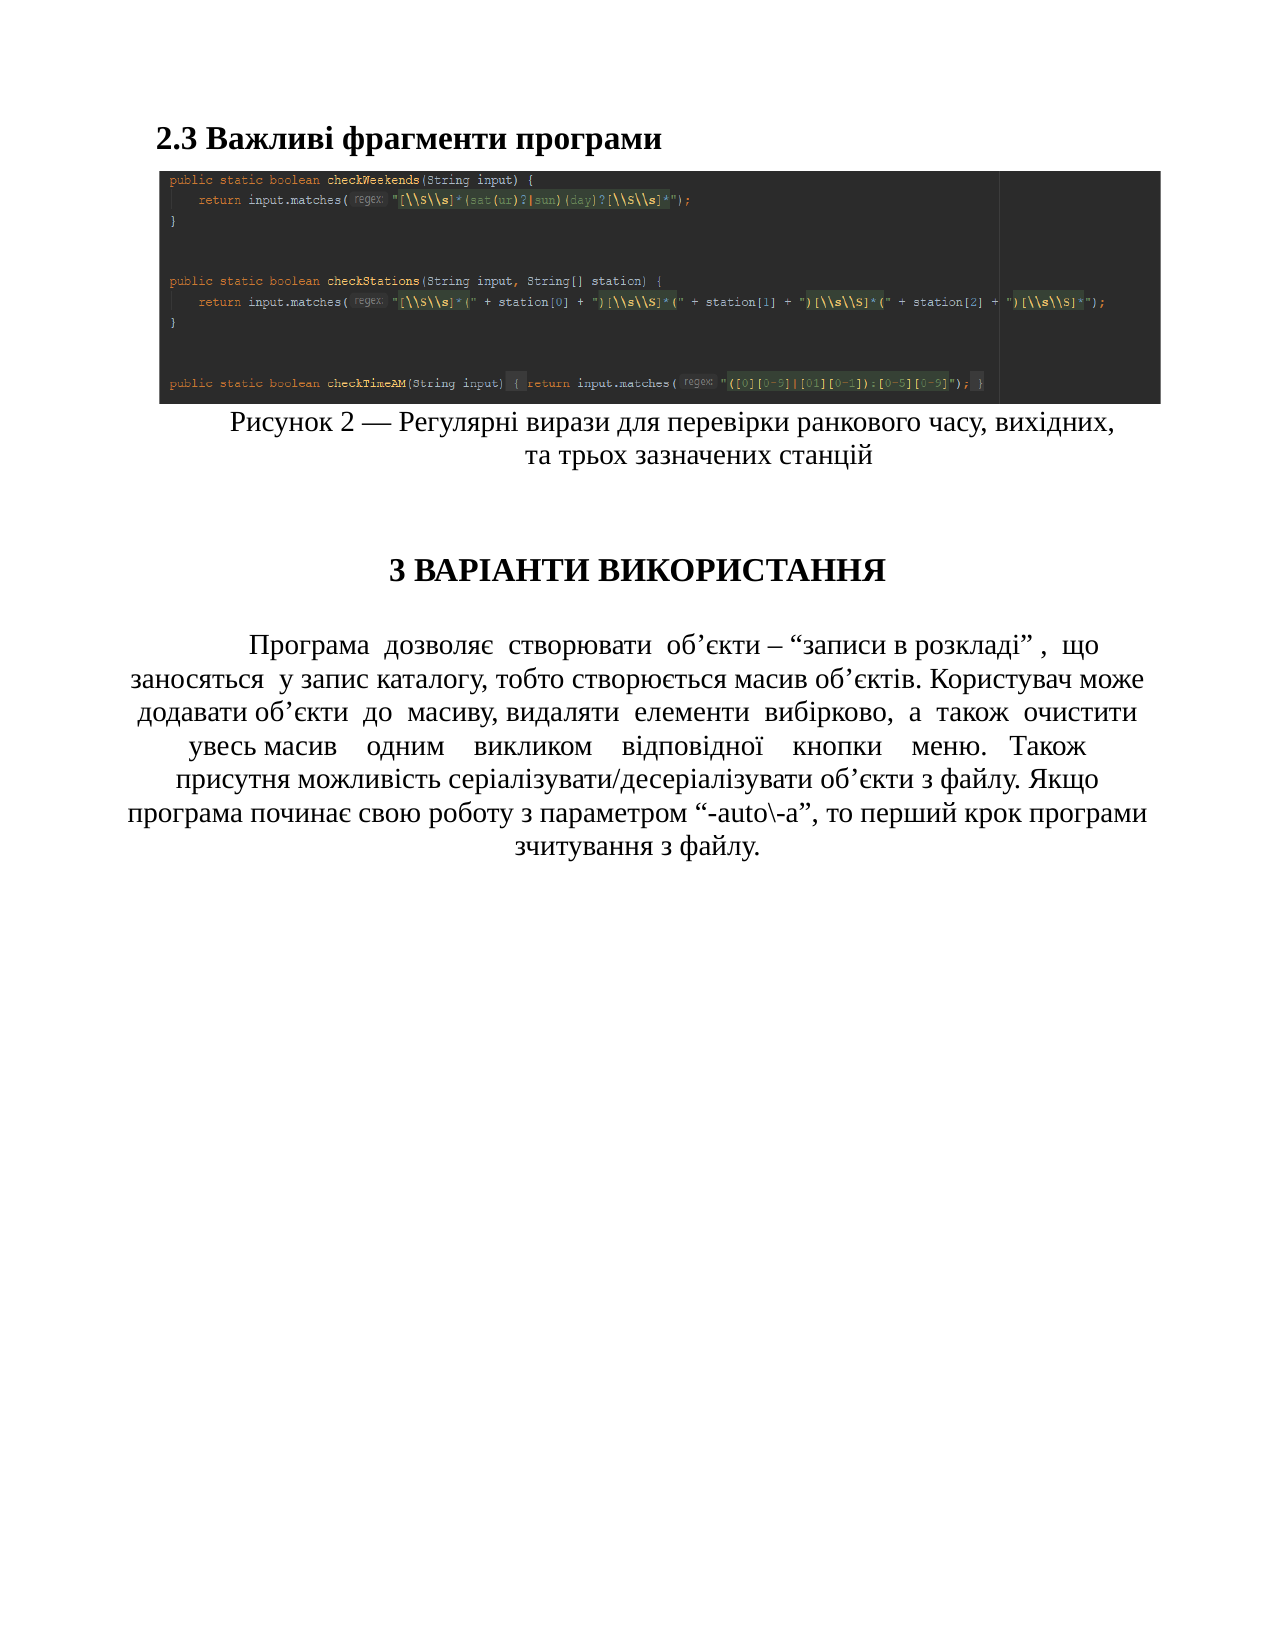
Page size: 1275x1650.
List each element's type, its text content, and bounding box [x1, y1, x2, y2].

text 2.3 Важливі фрагменти програми [156, 118, 1157, 156]
text 3 ВАРІАНТИ ВИКОРИСТАННЯ Програма дозволяє створювати об’єкти – “записи в розкладі” , що заносяться у запис каталогу, тобто створюється масив об’єктів. Користувач може додавати об’єкти до масиву, видаляти елементи вибірково, а також очистити увесь масив одним викликом відповідної кнопки меню. Також присутня можливість серіалізувати/десеріалізувати об’єкти з файлу. Якщо програма починає свою роботу з параметром “-auto\-a”, то перший крок програми зчитування з файлу. [118, 551, 1157, 862]
text Рисунок 2 — Регулярні вирази для перевірки ранкового часу, вихідних, [156, 156, 1157, 437]
text та трьох зазначених станцій [156, 437, 1157, 471]
picture [159, 171, 1161, 404]
